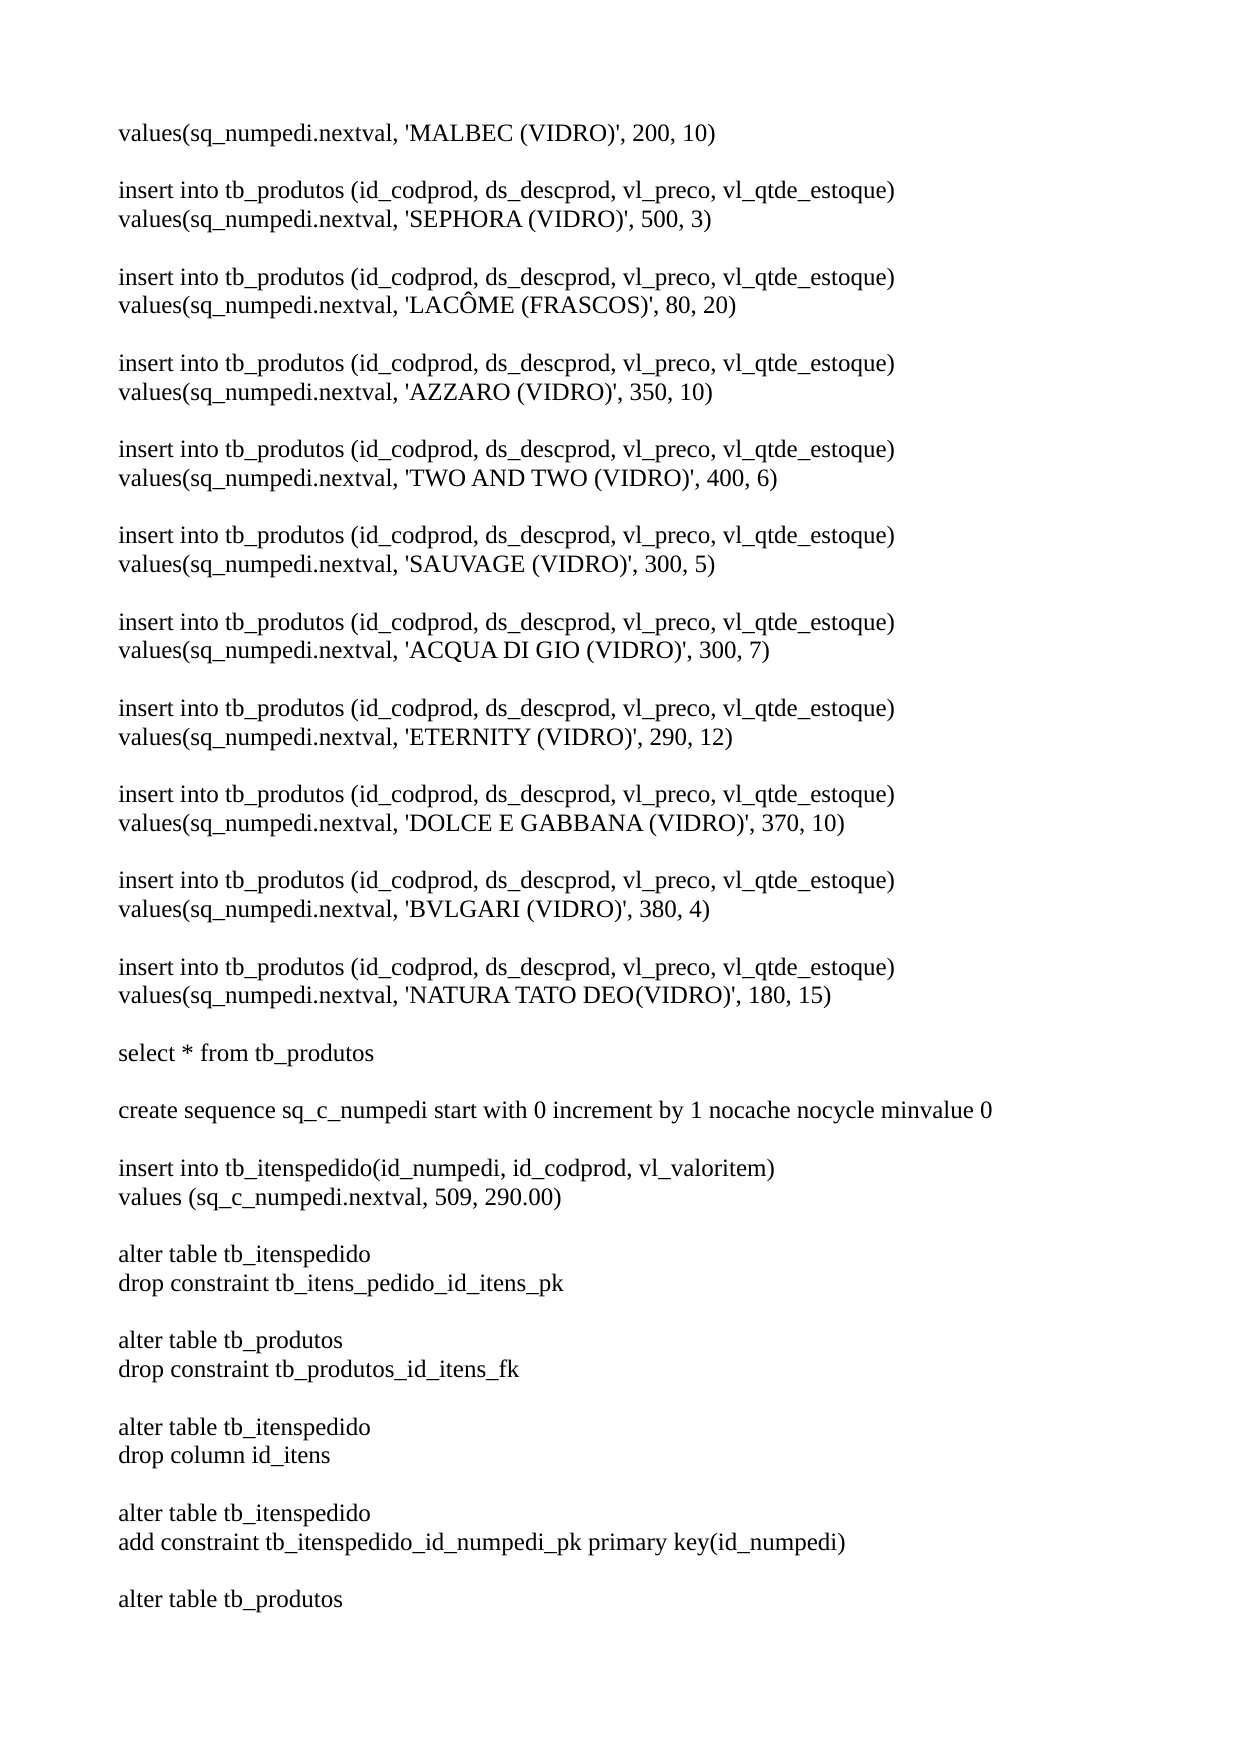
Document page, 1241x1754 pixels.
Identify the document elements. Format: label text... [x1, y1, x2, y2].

text values(sq_numpedi.nextval, 'MALBEC (VIDRO)', 200, 10) [118, 118, 1122, 147]
text values(sq_numpedi.nextval, 'ETERNITY (VIDRO)', 290, 12) [118, 722, 1122, 751]
text insert into tb_produtos (id_codprod, ds_descprod, vl_preco, vl_qtde_estoque) [118, 693, 1122, 722]
text values(sq_numpedi.nextval, 'BVLGARI (VIDRO)', 380, 4) [118, 894, 1122, 923]
text create sequence sq_c_numpedi start with 0 increment by 1 nocache nocycle minvalue 0 [118, 1096, 1122, 1124]
text values(sq_numpedi.nextval, 'TWO AND TWO (VIDRO)', 400, 6) [118, 463, 1122, 492]
text insert into tb_produtos (id_codprod, ds_descprod, vl_preco, vl_qtde_estoque) [118, 521, 1122, 549]
text insert into tb_produtos (id_codprod, ds_descprod, vl_preco, vl_qtde_estoque) [118, 434, 1122, 463]
text values (sq_c_numpedi.nextval, 509, 290.00) [118, 1182, 1122, 1211]
text insert into tb_produtos (id_codprod, ds_descprod, vl_preco, vl_qtde_estoque) [118, 262, 1122, 291]
text insert into tb_itenspedido(id_numpedi, id_codprod, vl_valoritem) [118, 1153, 1122, 1182]
text values(sq_numpedi.nextval, 'AZZARO (VIDRO)', 350, 10) [118, 377, 1122, 406]
text values(sq_numpedi.nextval, 'SEPHORA (VIDRO)', 500, 3) [118, 204, 1122, 233]
text select * from tb_produtos [118, 1038, 1122, 1067]
text drop column id_itens [118, 1441, 1122, 1469]
text alter table tb_itenspedido [118, 1498, 1122, 1527]
text insert into tb_produtos (id_codprod, ds_descprod, vl_preco, vl_qtde_estoque) [118, 952, 1122, 981]
text alter table tb_itenspedido [118, 1412, 1122, 1441]
text drop constraint tb_itens_pedido_id_itens_pk [118, 1268, 1122, 1297]
text insert into tb_produtos (id_codprod, ds_descprod, vl_preco, vl_qtde_estoque) [118, 866, 1122, 894]
text alter table tb_produtos [118, 1326, 1122, 1354]
text insert into tb_produtos (id_codprod, ds_descprod, vl_preco, vl_qtde_estoque) [118, 176, 1122, 204]
text alter table tb_produtos [118, 1584, 1122, 1613]
text add constraint tb_itenspedido_id_numpedi_pk primary key(id_numpedi) [118, 1527, 1122, 1556]
text values(sq_numpedi.nextval, 'NATURA TATO DEO (VIDRO)', 180, 15) [118, 981, 1122, 1009]
text insert into tb_produtos (id_codprod, ds_descprod, vl_preco, vl_qtde_estoque) [118, 607, 1122, 636]
text alter table tb_itenspedido [118, 1239, 1122, 1268]
text values(sq_numpedi.nextval, 'LACÔME (FRASCOS)', 80, 20) [118, 291, 1122, 319]
text drop constraint tb_produtos_id_itens_fk [118, 1354, 1122, 1383]
text insert into tb_produtos (id_codprod, ds_descprod, vl_preco, vl_qtde_estoque) [118, 348, 1122, 377]
text values(sq_numpedi.nextval, 'SAUVAGE (VIDRO)', 300, 5) [118, 549, 1122, 578]
text values(sq_numpedi.nextval, 'DOLCE E GABBANA (VIDRO)', 370, 10) [118, 808, 1122, 837]
text values(sq_numpedi.nextval, 'ACQUA DI GIO (VIDRO)', 300, 7) [118, 636, 1122, 664]
text insert into tb_produtos (id_codprod, ds_descprod, vl_preco, vl_qtde_estoque) [118, 779, 1122, 808]
